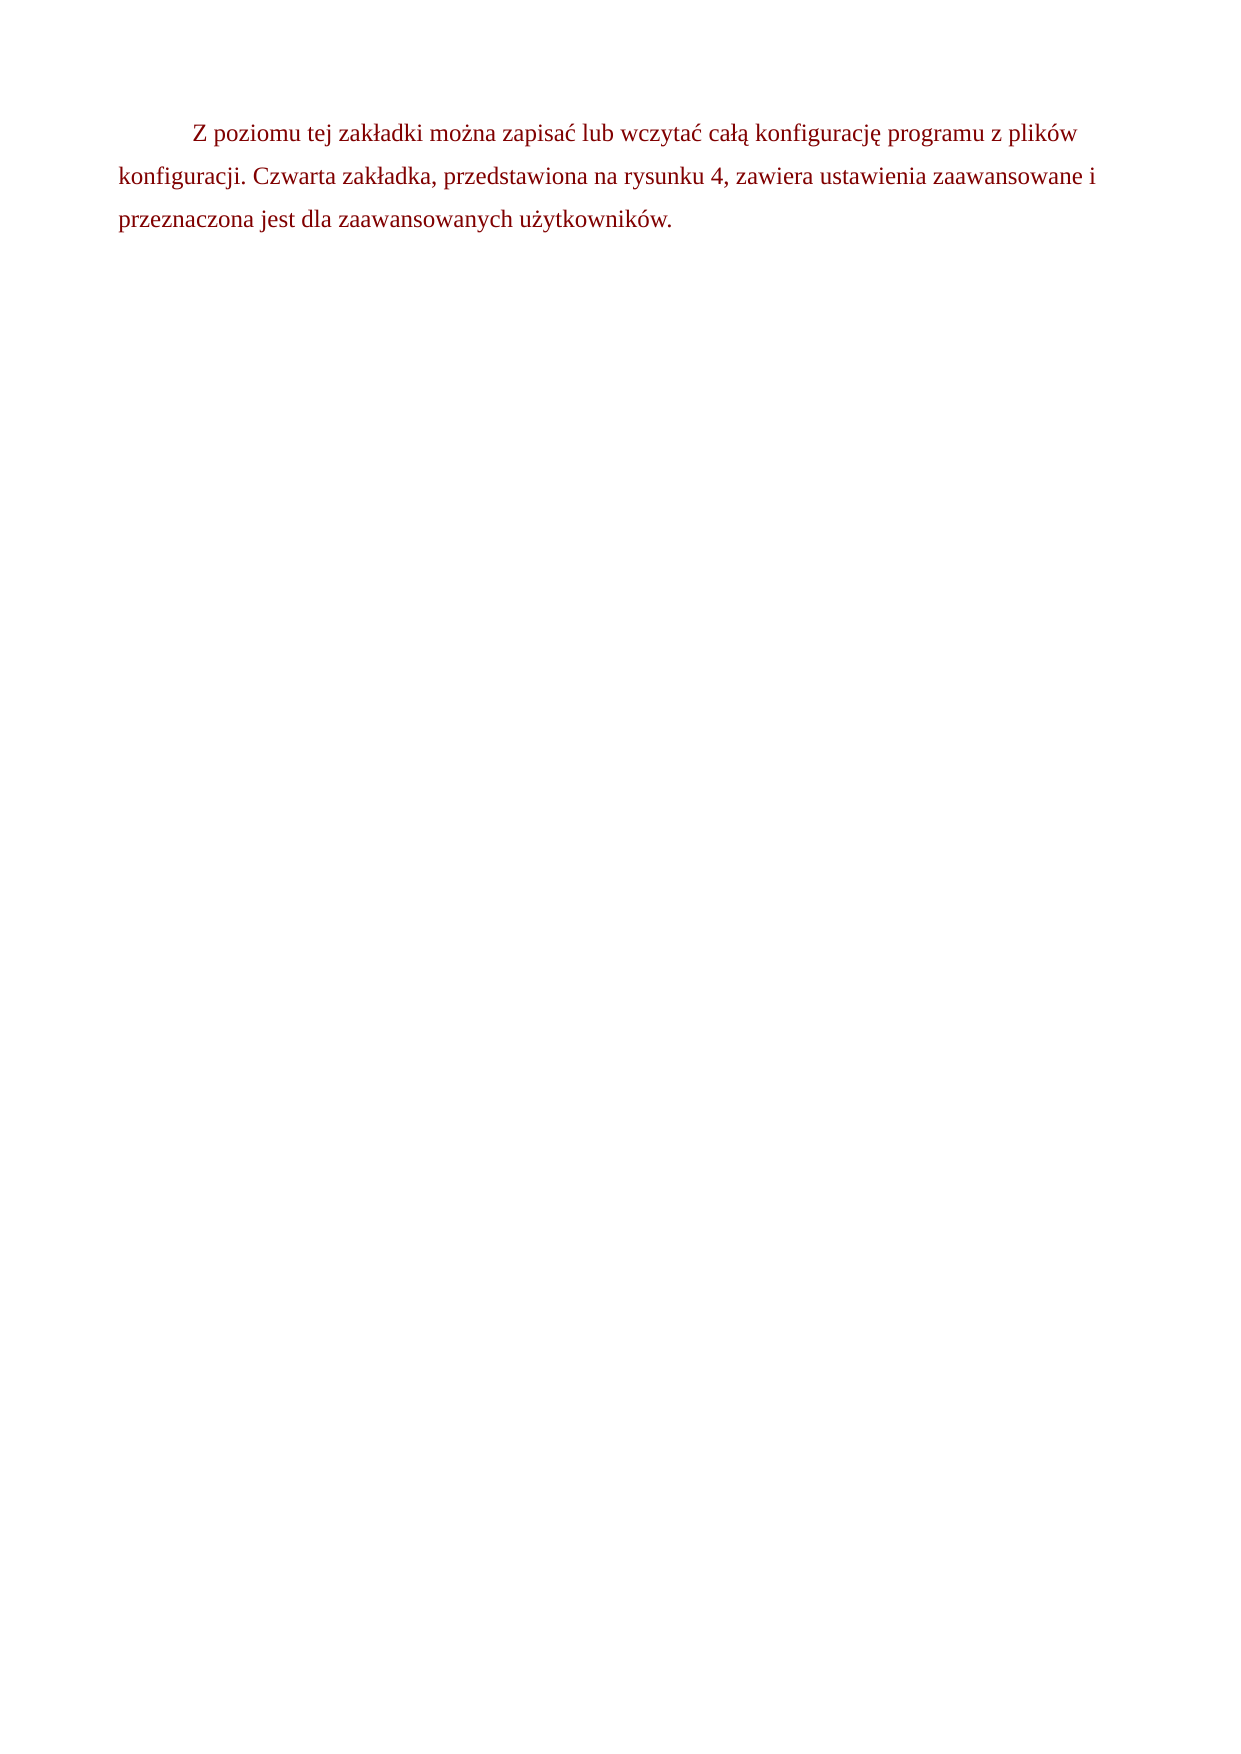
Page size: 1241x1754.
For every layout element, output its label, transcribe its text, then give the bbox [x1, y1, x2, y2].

text Z poziomu tej zakładki można zapisać lub wczytać całą konfigurację programu z plików konfiguracji. Czwarta zakładka, przedstawiona na rysunku 4, zawiera ustawienia zaawansowane i przeznaczona jest dla zaawansowanych użytkowników. [118, 118, 1122, 233]
